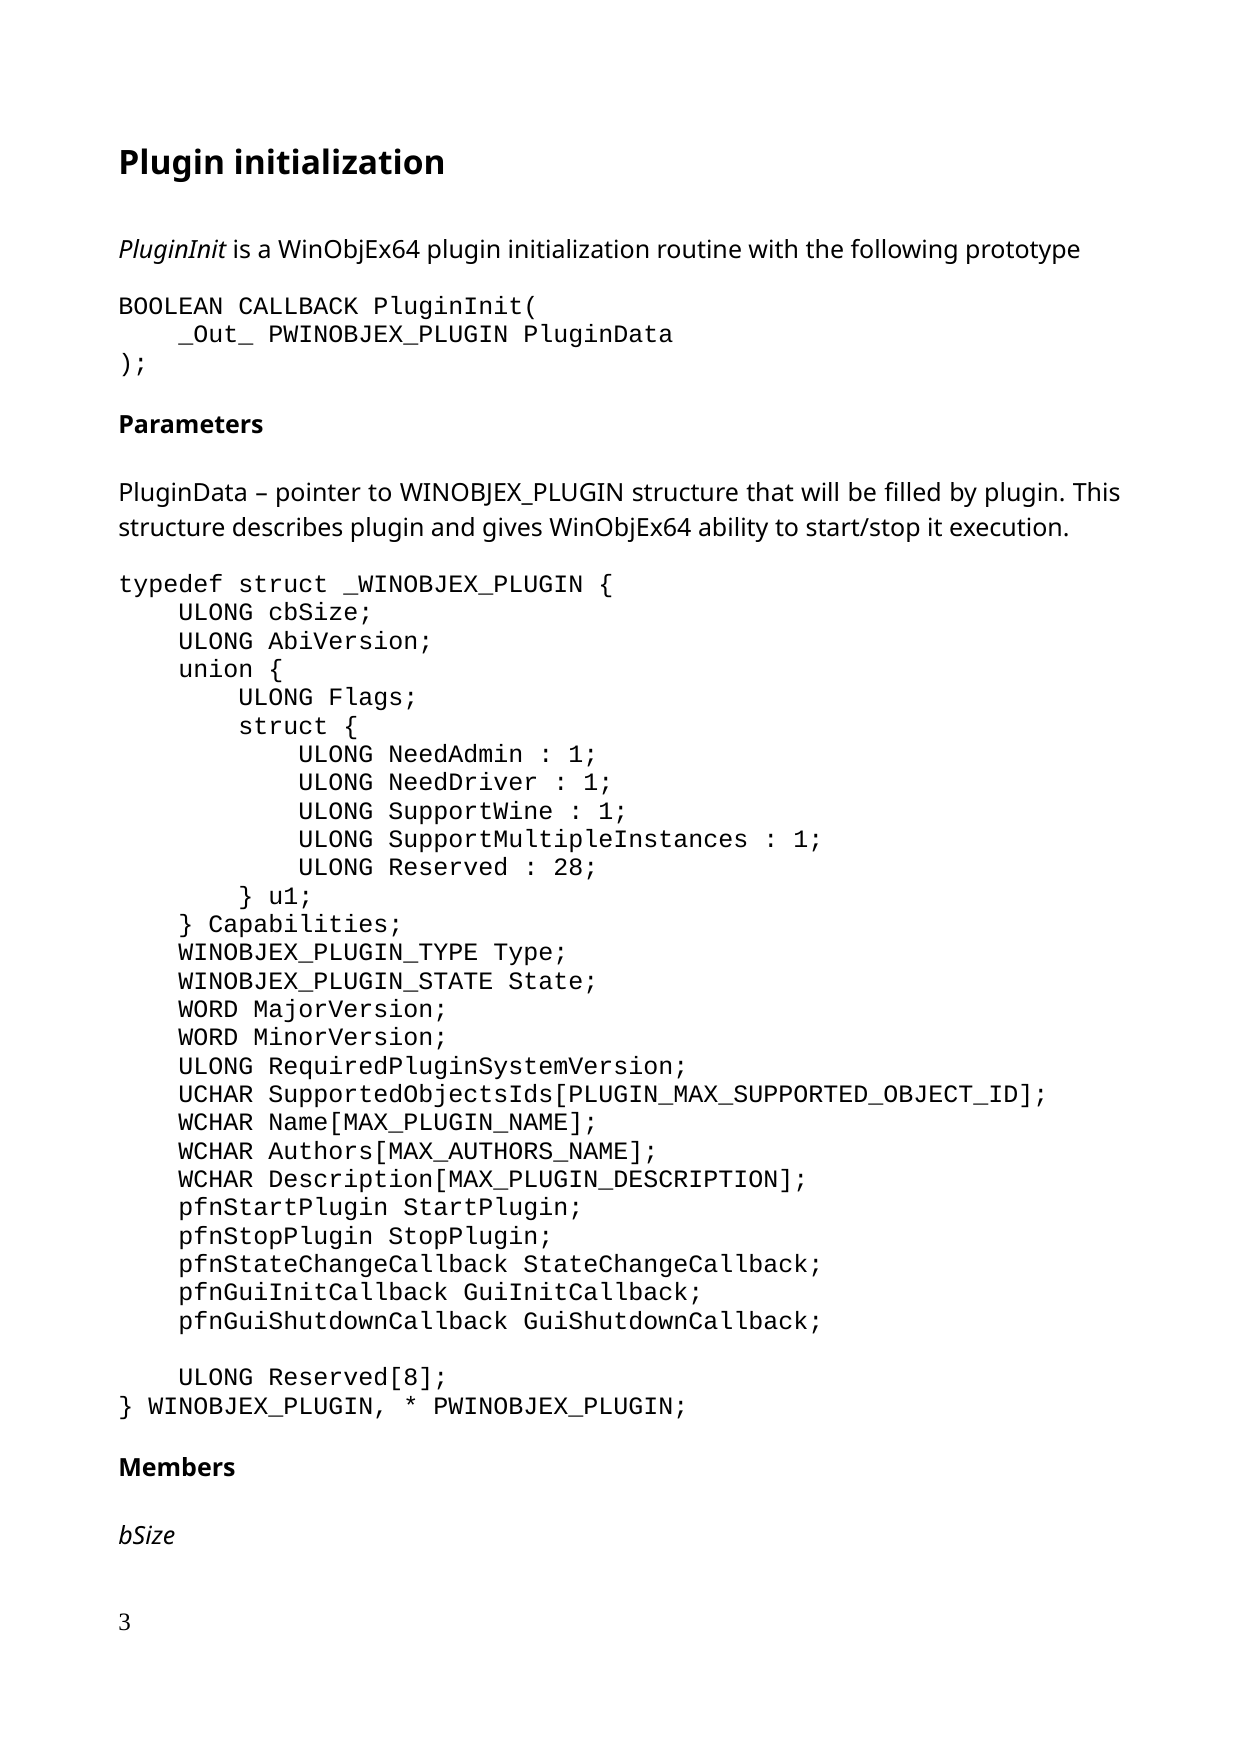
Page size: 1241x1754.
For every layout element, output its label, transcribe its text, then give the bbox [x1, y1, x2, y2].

text ); [118, 350, 1122, 379]
text ULONG Reserved : 28; [118, 855, 1122, 883]
text ULONG NeedDriver : 1; [118, 770, 1122, 798]
text ULONG AbiVersion; [118, 628, 1122, 657]
text WINOBJEX_PLUGIN_TYPE Type; [118, 940, 1122, 968]
text ULONG SupportMultipleInstances : 1; [118, 827, 1122, 855]
text pfnStopPlugin StopPlugin; [118, 1223, 1122, 1252]
text PluginInit is a WinObjEx64 plugin initialization routine with the following prototype [118, 231, 1122, 265]
text pfnGuiShutdownCallback GuiShutdownCallback; [118, 1308, 1122, 1337]
text typedef struct _WINOBJEX_PLUGIN { [118, 572, 1122, 600]
text WCHAR Description[MAX_PLUGIN_DESCRIPTION]; [118, 1167, 1122, 1195]
text union { [118, 657, 1122, 685]
text ULONG Reserved[8]; [118, 1365, 1122, 1393]
text pfnStartPlugin StartPlugin; [118, 1195, 1122, 1223]
text _Out_ PWINOBJEX_PLUGIN PluginData [118, 322, 1122, 350]
text } u1; [118, 883, 1122, 912]
text bSize [118, 1518, 1122, 1552]
text Members [118, 1450, 1122, 1484]
text struct { [118, 713, 1122, 742]
text WINOBJEX_PLUGIN_STATE State; [118, 968, 1122, 997]
text pfnStateChangeCallback StateChangeCallback; [118, 1252, 1122, 1280]
text ULONG Flags; [118, 685, 1122, 713]
text PluginData – pointer to WINOBJEX_PLUGIN structure that will be filled by plugin. This structure describes plugin and gives WinObjEx64 ability to start/stop it execution. [118, 475, 1122, 543]
text WORD MinorVersion; [118, 1025, 1122, 1053]
text BOOLEAN CALLBACK PluginInit( [118, 294, 1122, 322]
text } WINOBJEX_PLUGIN, * PWINOBJEX_PLUGIN; [118, 1393, 1122, 1422]
text } Capabilities; [118, 912, 1122, 940]
text WCHAR Name[MAX_PLUGIN_NAME]; [118, 1110, 1122, 1138]
text WCHAR Authors[MAX_AUTHORS_NAME]; [118, 1138, 1122, 1167]
text ULONG RequiredPluginSystemVersion; [118, 1053, 1122, 1082]
text ULONG cbSize; [118, 600, 1122, 628]
text Parameters [118, 407, 1122, 441]
text pfnGuiInitCallback GuiInitCallback; [118, 1280, 1122, 1308]
text UCHAR SupportedObjectsIds[PLUGIN_MAX_SUPPORTED_OBJECT_ID]; [118, 1082, 1122, 1110]
text WORD MajorVersion; [118, 997, 1122, 1025]
text ULONG SupportWine : 1; [118, 798, 1122, 827]
text ULONG NeedAdmin : 1; [118, 742, 1122, 770]
subtitle Plugin initialization [118, 139, 1122, 185]
